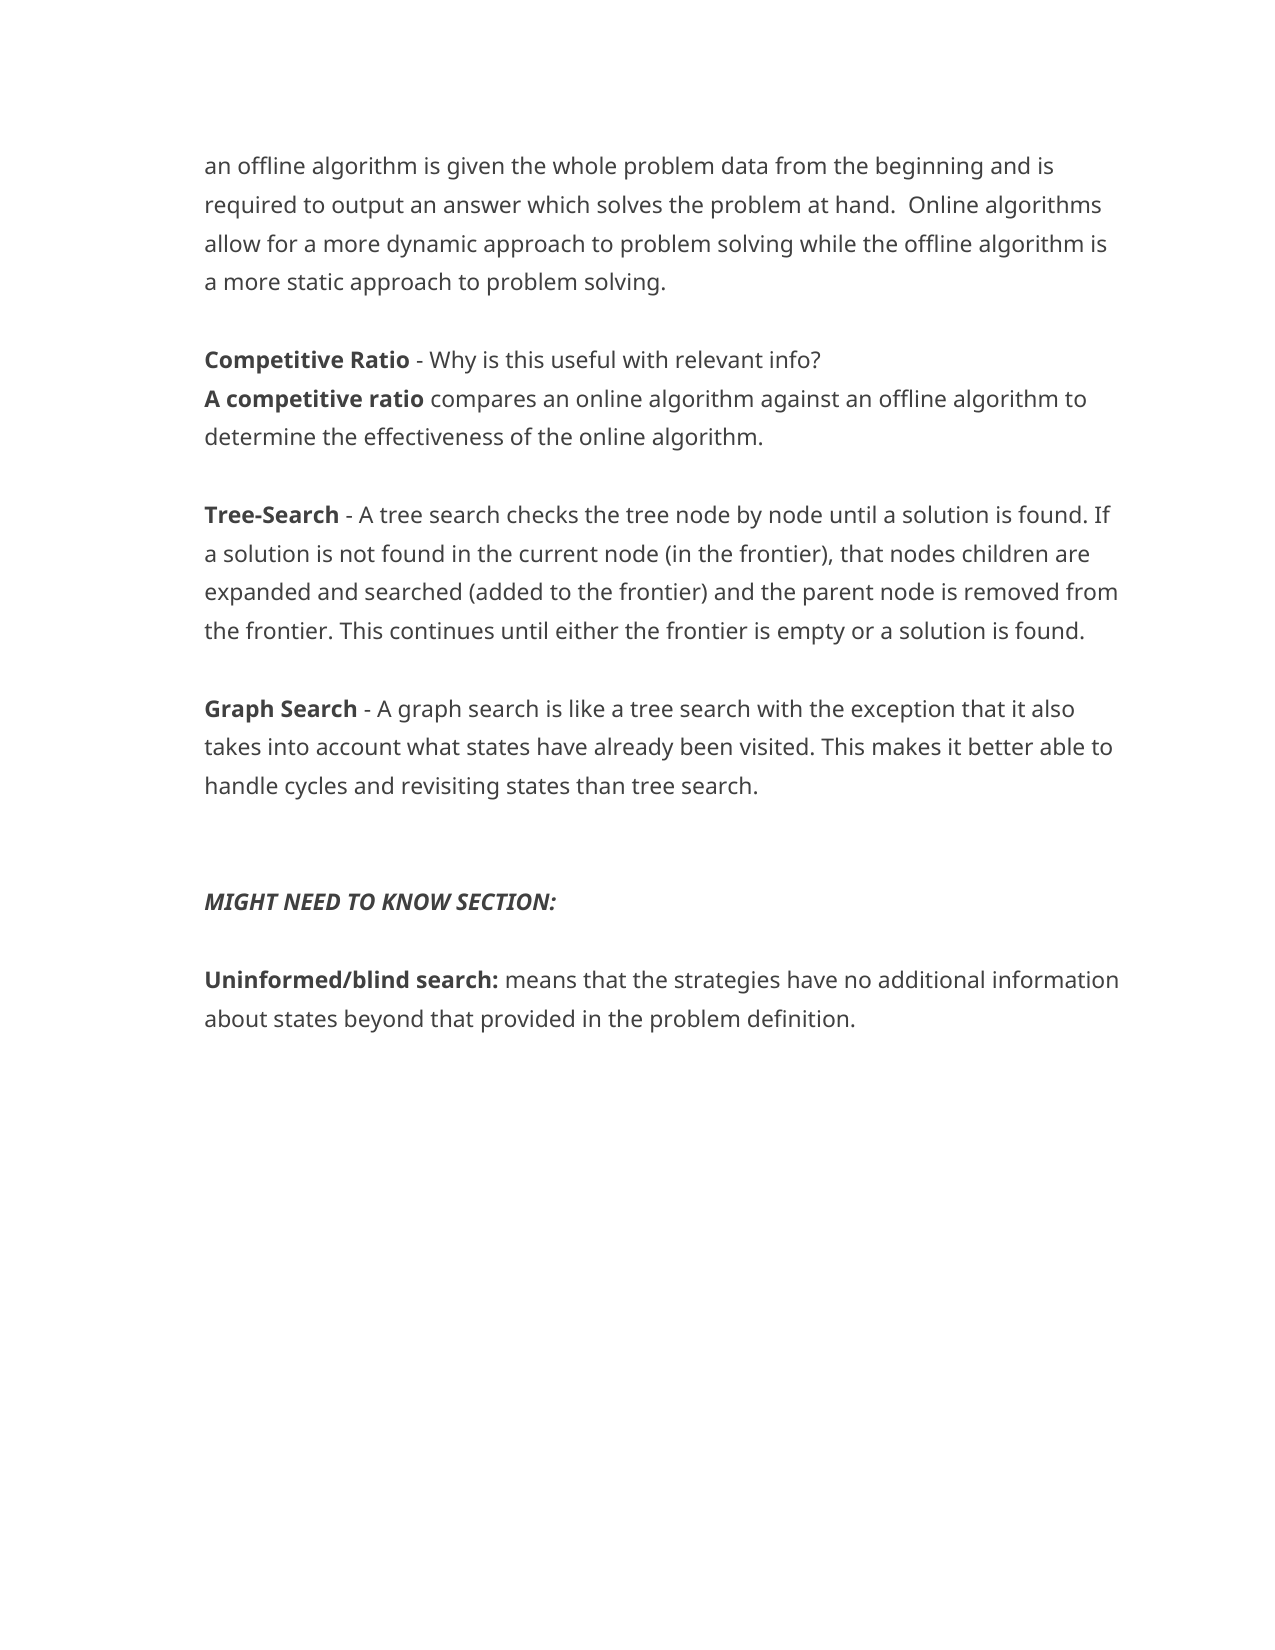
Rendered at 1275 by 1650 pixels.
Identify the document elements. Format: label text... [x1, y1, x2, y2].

text MIGHT NEED TO KNOW SECTION: [559, 886, 1125, 917]
text Uninformed/blind search: means that the strategies have no additional information about states beyond that provided in the problem definition. [204, 964, 1125, 1034]
text Tree-Search - A tree search checks the tree node by node until a solution is found. If a solution is not found in the current node (in the frontier), that nodes children are expanded and searched (added to the frontier) and the parent node is removed from the frontier. This continues until either the frontier is empty or a solution is found. [204, 607, 1125, 646]
text Competitive Ratio - Why is this useful with relevant info? [821, 344, 1125, 375]
text Graph Search - A graph search is like a tree search with the exception that it also takes into account what states have already been visited. This makes it better able to handle cycles and revisiting states than tree search. [204, 692, 1125, 801]
text an offline algorithm is given the whole problem data from the beginning and is required to output an answer which solves the problem at hand. Online algorithms allow for a more dynamic approach to problem solving while the offline algorithm is a more static approach to problem solving. [204, 150, 1125, 297]
text A competitive ratio compares an online algorithm against an offline algorithm to determine the effectiveness of the online algorithm. [204, 382, 1125, 452]
text Tree-Search - A tree search checks the tree node by node until a solution is found. If a solution is not found in the current node (in the frontier), that nodes children are expanded and searched (added to the frontier) and the parent node is removed from the frontier. This continues until either the frontier is empty or a solution is found. [204, 499, 1125, 576]
